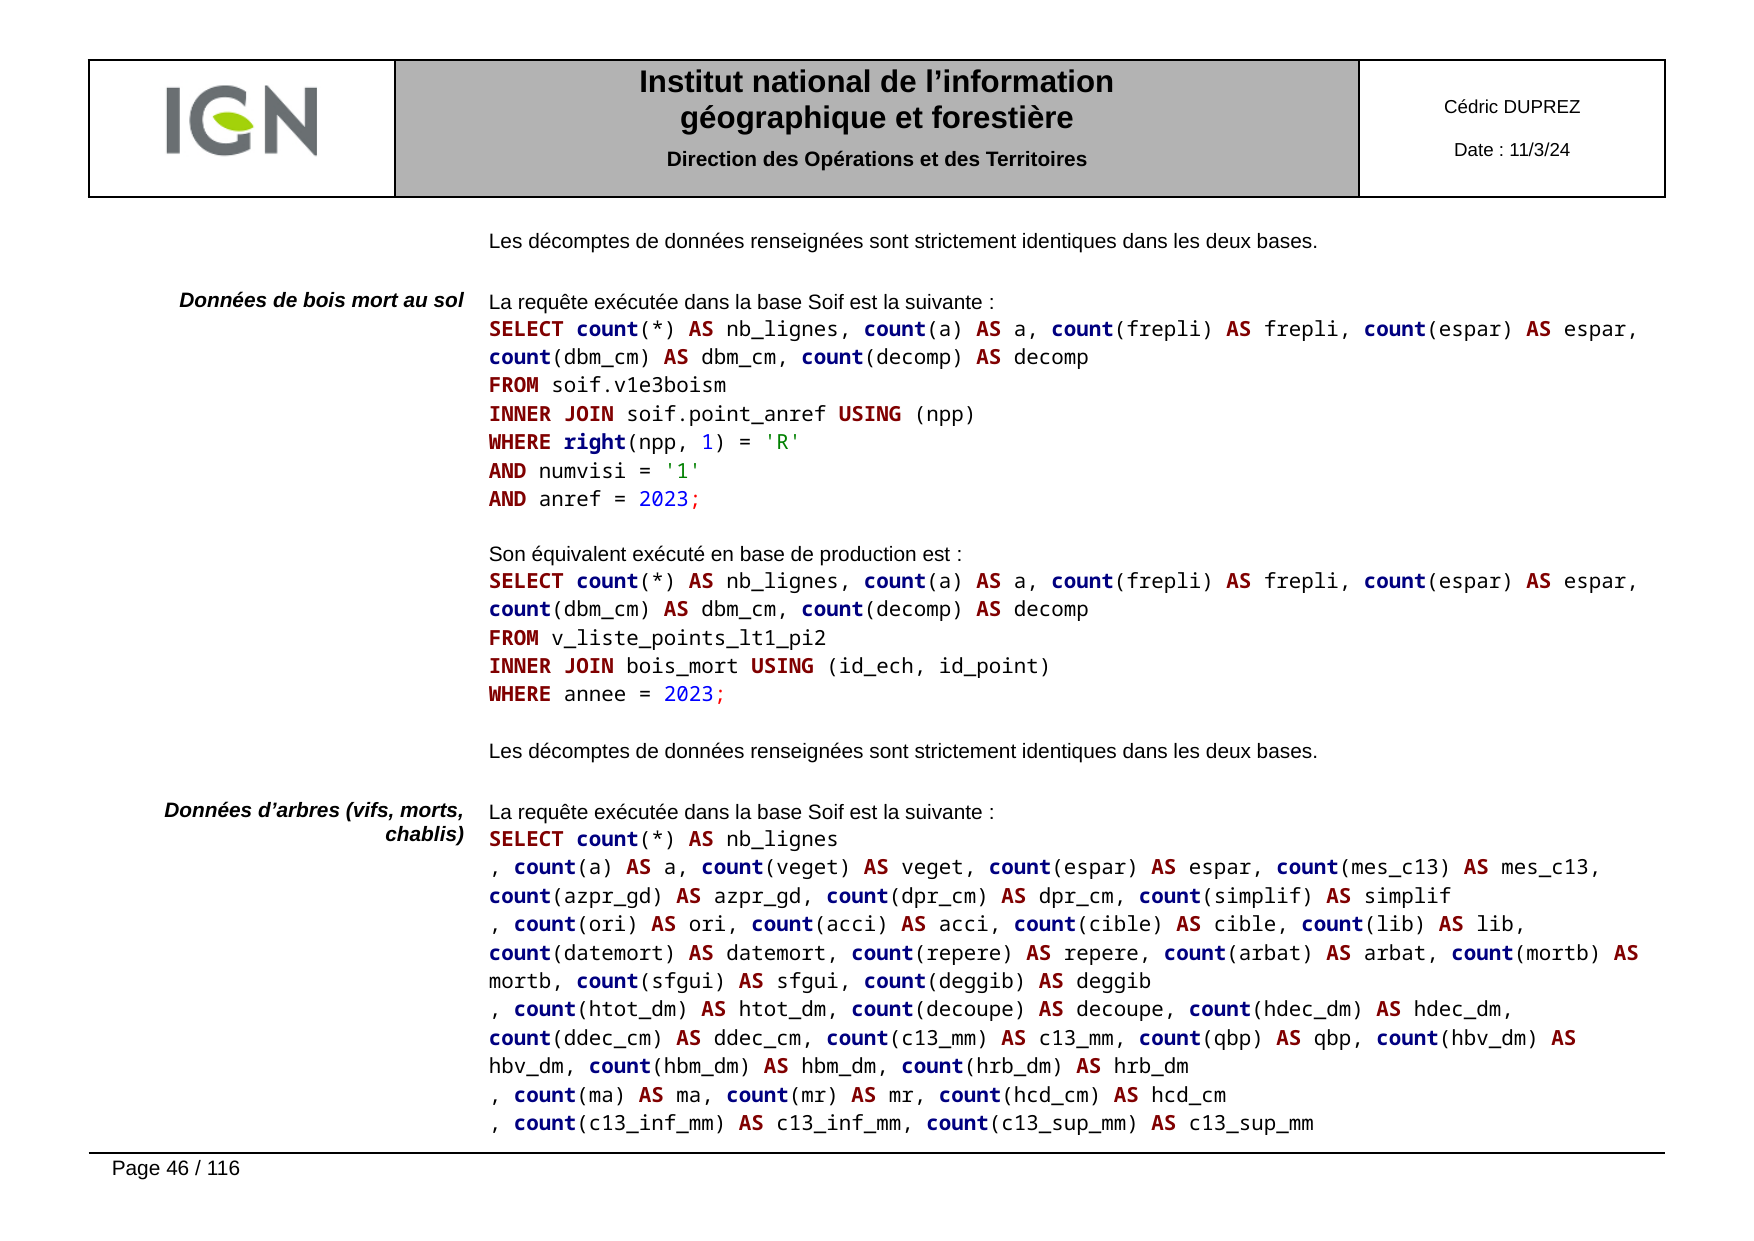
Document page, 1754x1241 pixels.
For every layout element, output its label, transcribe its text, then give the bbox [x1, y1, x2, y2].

table_cell La requête exécutée dans la base Soif est la suivante : SELECT count(*) AS nb_lignes, count(a) AS a, count(frepli) AS frepli, count(espar) AS espar, count(dbm_cm) AS dbm_cm, count(decomp) AS decomp FROM soif.v1e3boism INNER JOIN soif.point_anref USING (npp) WHERE right(npp, 1) = 'R' AND numvisi = '1' AND anref = 2023; Son équivalent exécuté en base de production est : SELECT count(*) AS nb_lignes, count(a) AS a, count(frepli) AS frepli, count(espar) AS espar, count(dbm_cm) AS dbm_cm, count(decomp) AS decomp FROM v_liste_points_lt1_pi2 INNER JOIN bois_mort USING (id_ech, id_point) WHERE annee = 2023; Les décomptes de données renseignées sont strictement identiques dans les deux bases. [483, 286, 1665, 796]
table_cell [89, 198, 483, 286]
picture [141, 62, 343, 180]
table_cell Les décomptes de données renseignées sont strictement identiques dans les deux bases. [483, 198, 1665, 286]
table_cell Données d’arbres (vifs, morts, chablis) [89, 796, 483, 1143]
table_cell La requête exécutée dans la base Soif est la suivante : SELECT count(*) AS nb_lignes , count(a) AS a, count(veget) AS veget, count(espar) AS espar, count(mes_c13) AS mes_c13, count(azpr_gd) AS azpr_gd, count(dpr_cm) AS dpr_cm, count(simplif) AS simplif , count(ori) AS ori, count(acci) AS acci, count(cible) AS cible, count(lib) AS lib, count(datemort) AS datemort, count(repere) AS repere, count(arbat) AS arbat, count(mortb) AS mortb, count(sfgui) AS sfgui, count(deggib) AS deggib , count(htot_dm) AS htot_dm, count(decoupe) AS decoupe, count(hdec_dm) AS hdec_dm, count(ddec_cm) AS ddec_cm, count(c13_mm) AS c13_mm, count(qbp) AS qbp, count(hbv_dm) AS hbv_dm, count(hbm_dm) AS hbm_dm, count(hrb_dm) AS hrb_dm , count(ma) AS ma, count(mr) AS mr, count(hcd_cm) AS hcd_cm , count(c13_inf_mm) AS c13_inf_mm, count(c13_sup_mm) AS c13_sup_mm [483, 796, 1665, 1143]
table_cell Données de bois mort au sol [89, 286, 483, 796]
